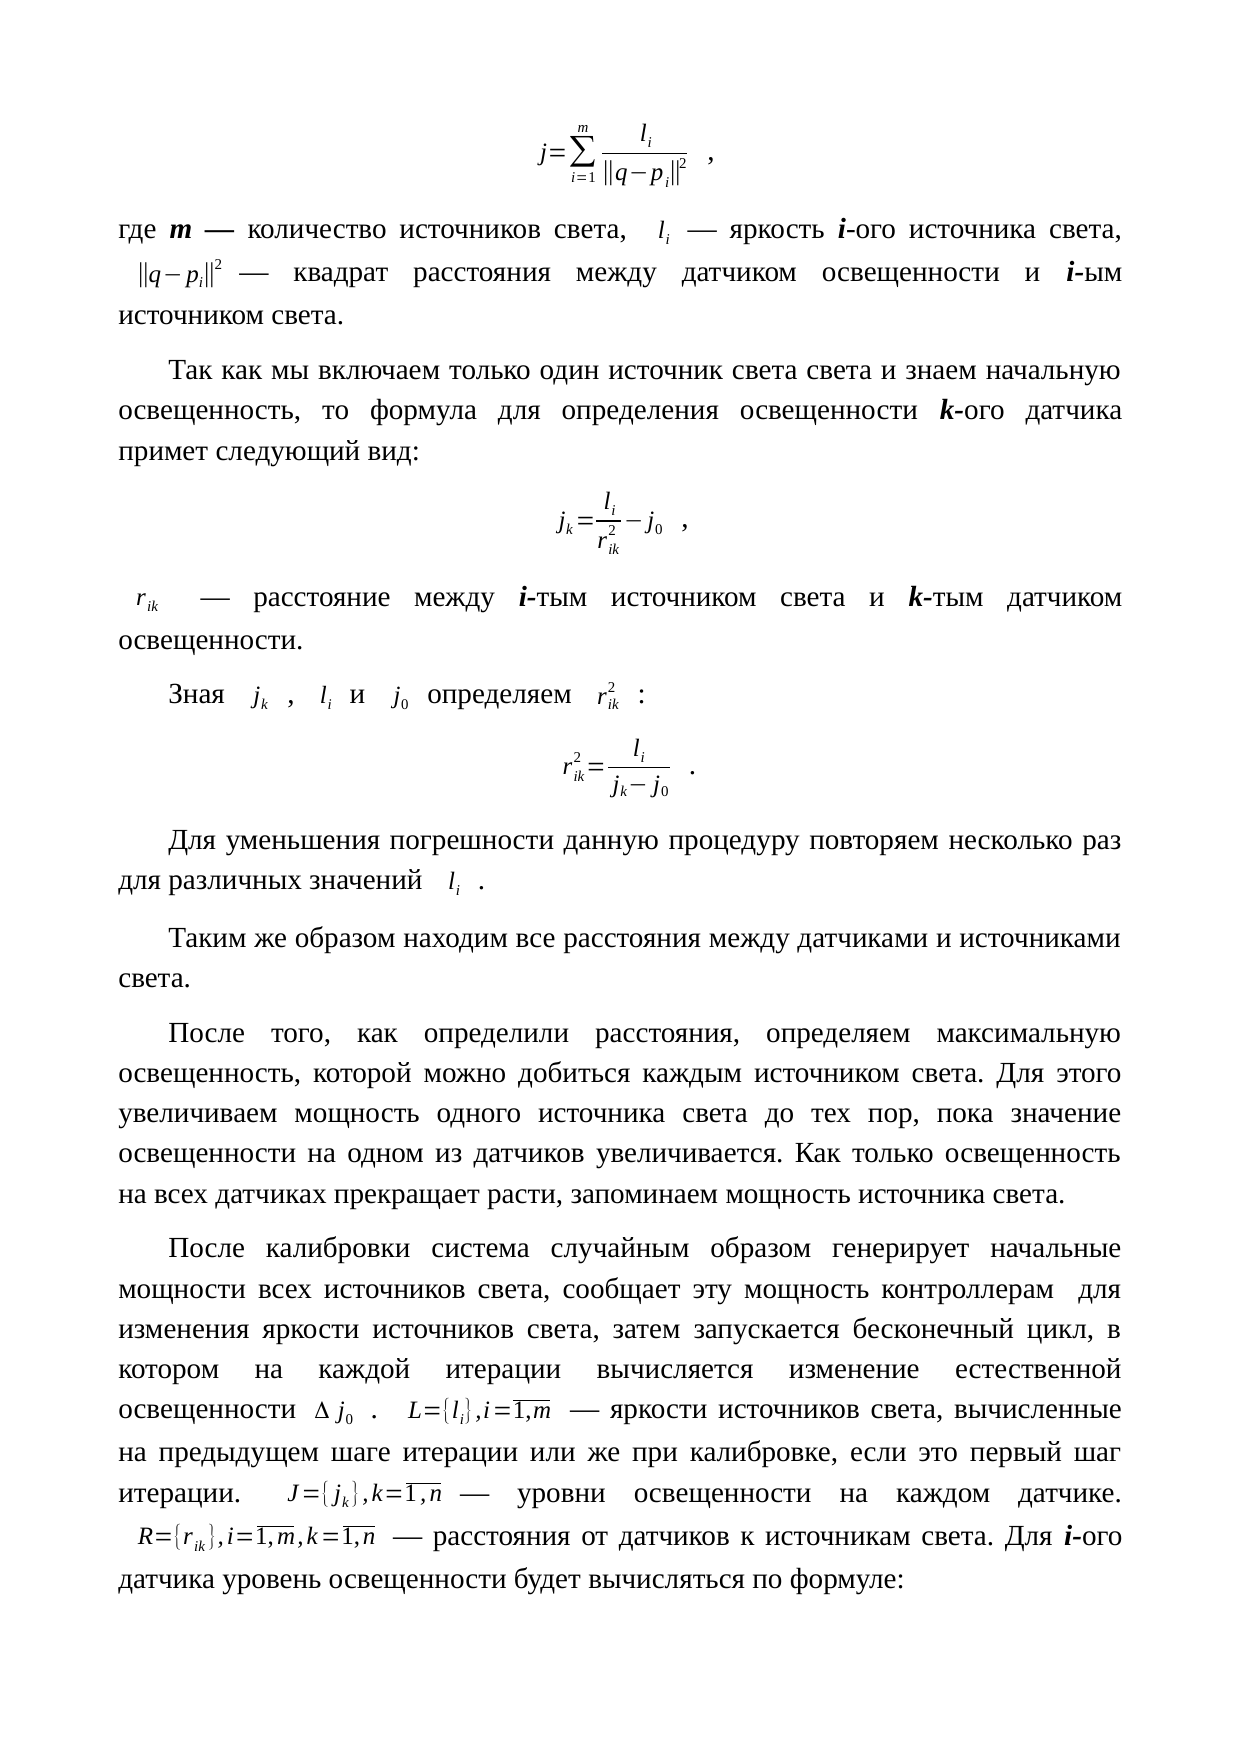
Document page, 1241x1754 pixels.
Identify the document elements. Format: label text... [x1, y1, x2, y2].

text . [118, 734, 1122, 801]
text После того, как определили расстояния, определяем максимальную освещенность, которой можно добиться каждым источником света. Для этого увеличиваем мощность одного источника света до тех пор, пока значение освещенности на одном из датчиков увеличивается. Как только освещенность на всех датчиках прекращает расти, запоминаем мощность источника света. [118, 1015, 1122, 1209]
text где m — количество источников света, — яркость i-ого источника света, — квадрат расстояния между датчиком освещенности и i-ым источником света. [118, 211, 1122, 331]
text Для уменьшения погрешности данную процедуру повторяем несколько раз для различных значений . [118, 822, 1122, 899]
text Таким же образом находим все расстояния между датчиками и источниками света. [118, 920, 1122, 994]
text Так как мы включаем только один источник света света и знаем начальную освещенность, то формула для определения освещенности k-ого датчика примет следующий вид: [118, 352, 1122, 466]
text , [118, 487, 1122, 557]
text Зная , и определяем : [118, 677, 1122, 713]
text , [118, 118, 1122, 190]
text После калибровки система случайным образом генерирует начальные мощности всех источников света, сообщает эту мощность контроллерам для изменения яркости источников света, затем запускается бесконечный цикл, в котором на каждой итерации вычисляется изменение естественной освещенности. — яркости источников света, вычисленные на предыдущем шаге итерации или же при калибровке, если это первый шаг итерации. — уровни освещенности на каждом датчике. — расстояния от датчиков к источникам света. Для i-ого датчика уровень освещенности будет вычисляться по формуле: [118, 1231, 1122, 1594]
text — расстояние между i-тым источником света и k-тым датчиком освещенности. [118, 579, 1122, 655]
